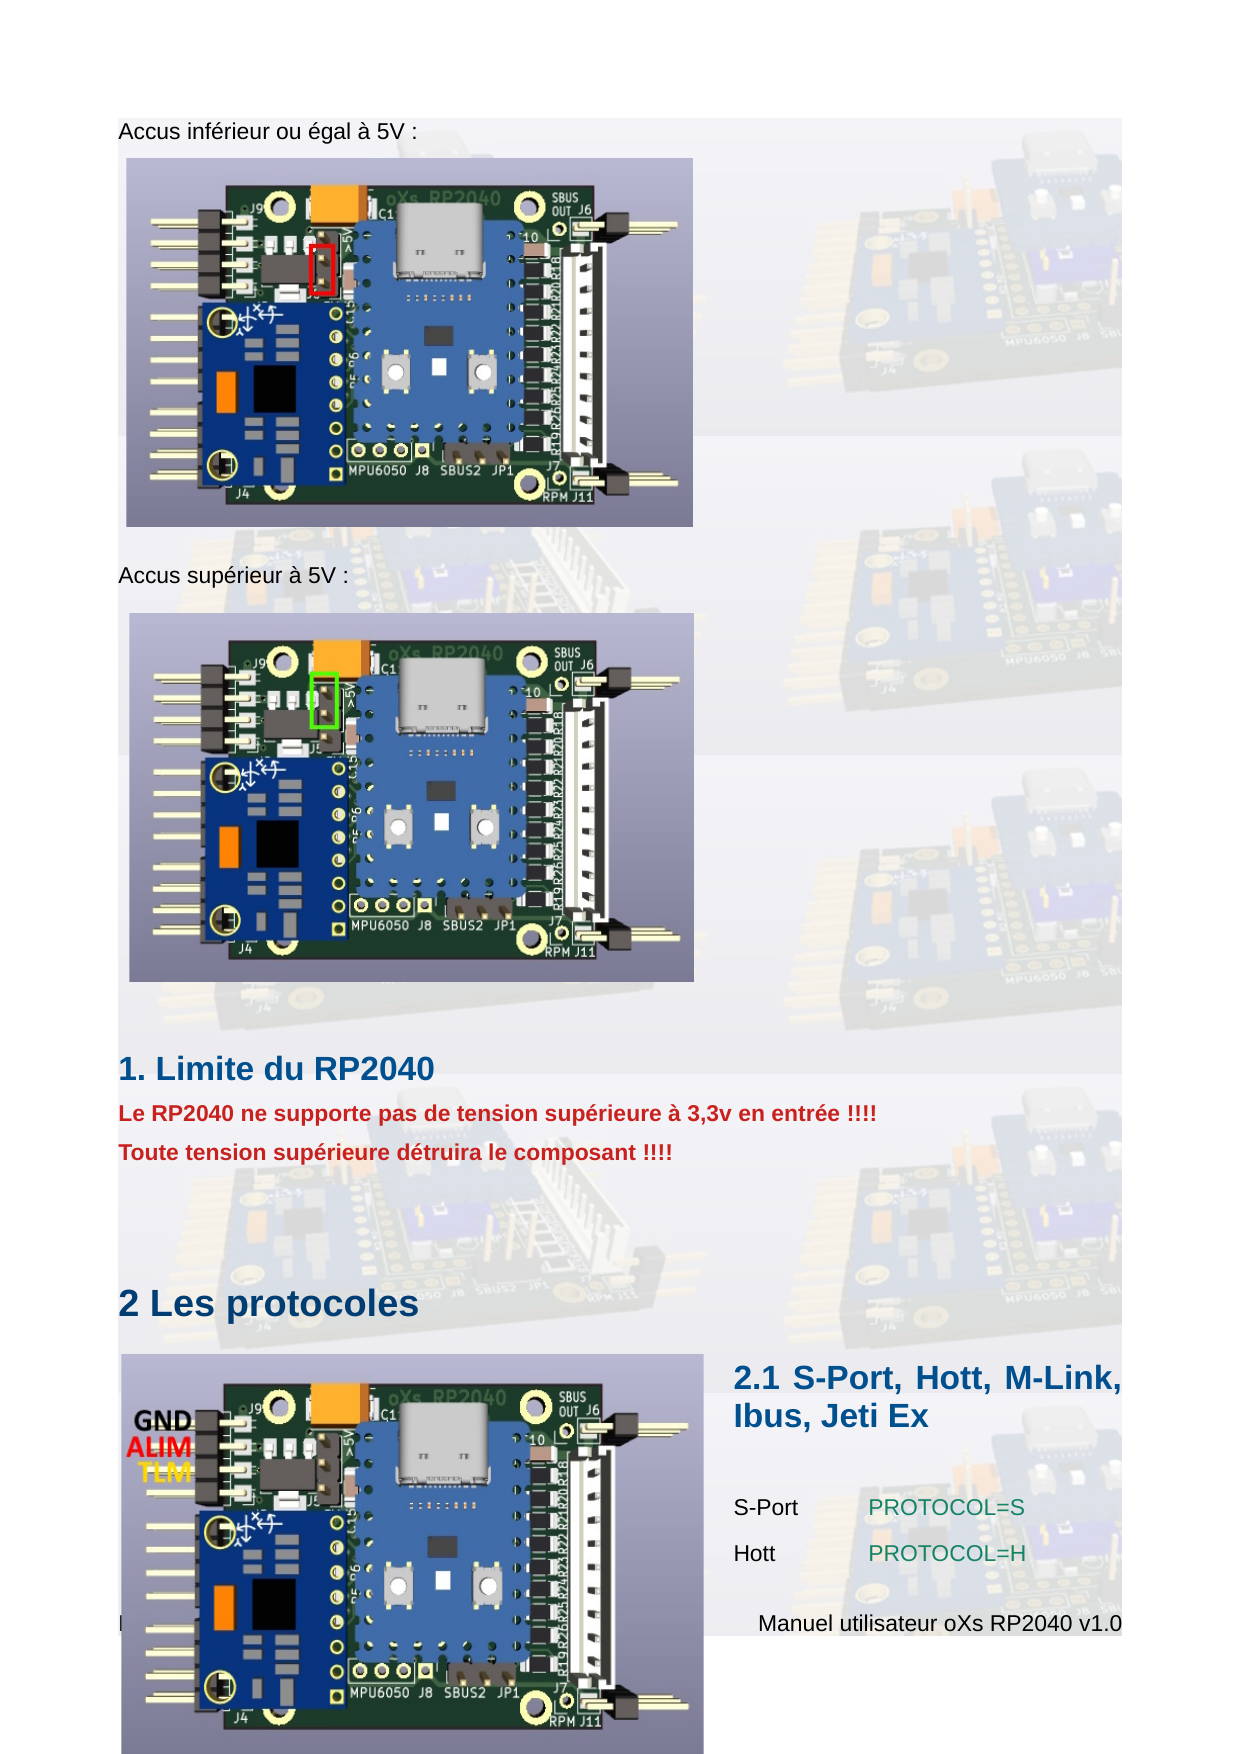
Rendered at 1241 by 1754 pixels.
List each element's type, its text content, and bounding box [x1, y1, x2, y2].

subtitle 2 Les protocoles [118, 1281, 1122, 1324]
text Accus supérieur à 5V : [118, 562, 1122, 588]
text Toute tension supérieure détruira le composant !!!! [118, 1139, 1122, 1165]
picture [121, 1354, 704, 1754]
picture [129, 613, 694, 982]
text Hott PROTOCOL=H [704, 1539, 1122, 1566]
text Accus inférieur ou égal à 5V : [118, 118, 1122, 144]
subtitle 2.1 S-Port, Hott, M-Link, Ibus, Jeti Ex [704, 1357, 1122, 1435]
subtitle 1. Limite du RP2040 [118, 1049, 1122, 1088]
picture [126, 158, 693, 527]
text Le RP2040 ne supporte pas de tension supérieure à 3,3v en entrée !!!! [118, 1100, 1122, 1126]
text S-Port PROTOCOL=S [704, 1493, 1122, 1520]
